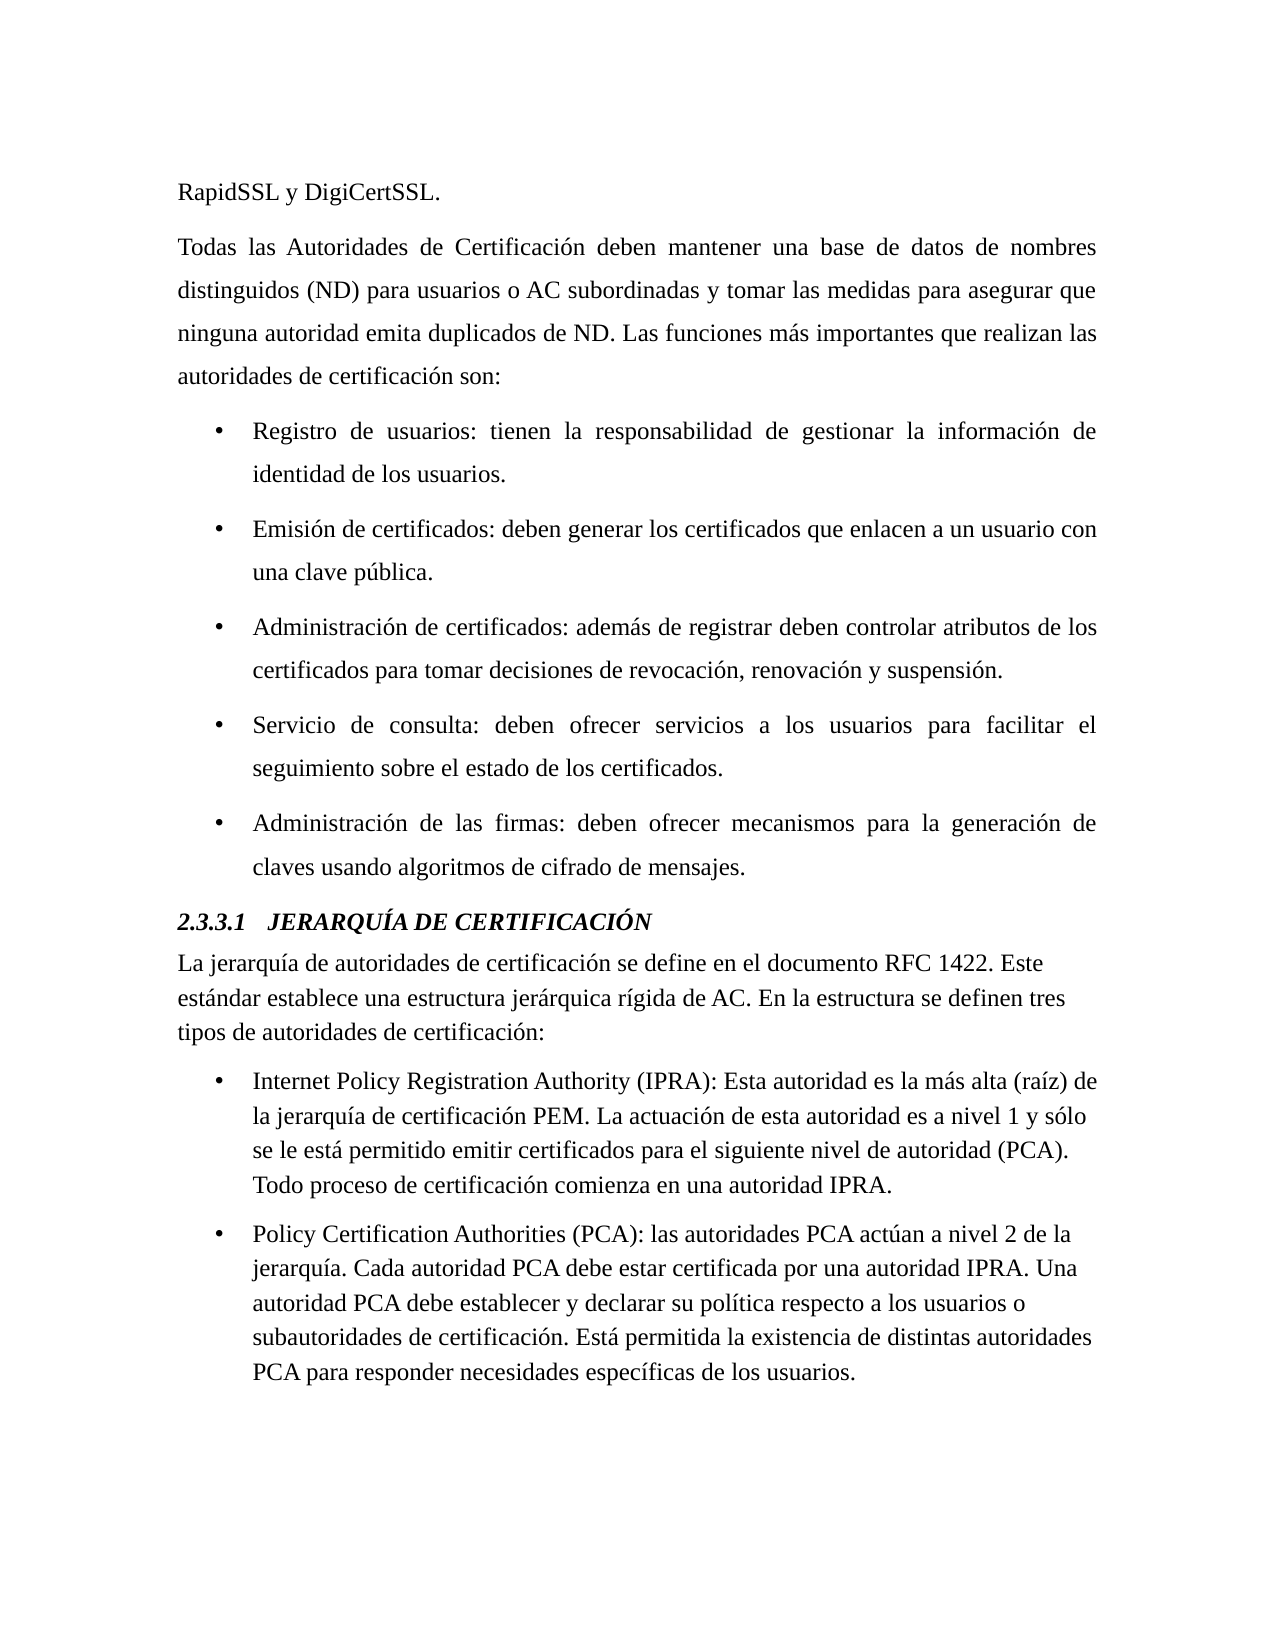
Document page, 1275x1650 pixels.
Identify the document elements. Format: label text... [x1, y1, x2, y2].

list Administración de las firmas: deben ofrecer mecanismos para la generación de claves usando algoritmos de cifrado de mensajes. [215, 808, 1098, 880]
text RapidSSL y DigiCertSSL. [177, 177, 1098, 206]
text La jerarquía de autoridades de certificación se define en el documento RFC 1422. Este estándar establece una estructura jerárquica rígida de AC. En la estructura se definen tres tipos de autoridades de certificación: [177, 948, 1098, 1046]
list Emisión de certificados: deben generar los certificados que enlacen a un usuario con una clave pública. [215, 514, 1098, 586]
list Internet Policy Registration Authority (IPRA): Esta autoridad es la más alta (raíz) de la jerarquía de certificación PEM. La actuación de esta autoridad es a nivel 1 y sólo se le está permitido emitir certificados para el siguiente nivel de autoridad (PCA). Todo proceso de certificación comienza en una autoridad IPRA. [215, 1066, 1098, 1199]
subtitle JERARQUÍA DE CERTIFICACIÓN [177, 907, 1098, 936]
list Registro de usuarios: tienen la responsabilidad de gestionar la información de identidad de los usuarios. [215, 416, 1098, 488]
list Administración de certificados: además de registrar deben controlar atributos de los certificados para tomar decisiones de revocación, renovación y suspensión. [215, 612, 1098, 684]
list Servicio de consulta: deben ofrecer servicios a los usuarios para facilitar el seguimiento sobre el estado de los certificados. [215, 710, 1098, 782]
text Todas las Autoridades de Certificación deben mantener una base de datos de nombres distinguidos (ND) para usuarios o AC subordinadas y tomar las medidas para asegurar que ninguna autoridad emita duplicados de ND. Las funciones más importantes que realizan las autoridades de certificación son: [177, 232, 1098, 390]
list Policy Certification Authorities (PCA): las autoridades PCA actúan a nivel 2 de la jerarquía. Cada autoridad PCA debe estar certificada por una autoridad IPRA. Una autoridad PCA debe establecer y declarar su política respecto a los usuarios o subautoridades de certificación. Está permitida la existencia de distintas autoridades PCA para responder necesidades específicas de los usuarios. [215, 1219, 1098, 1386]
